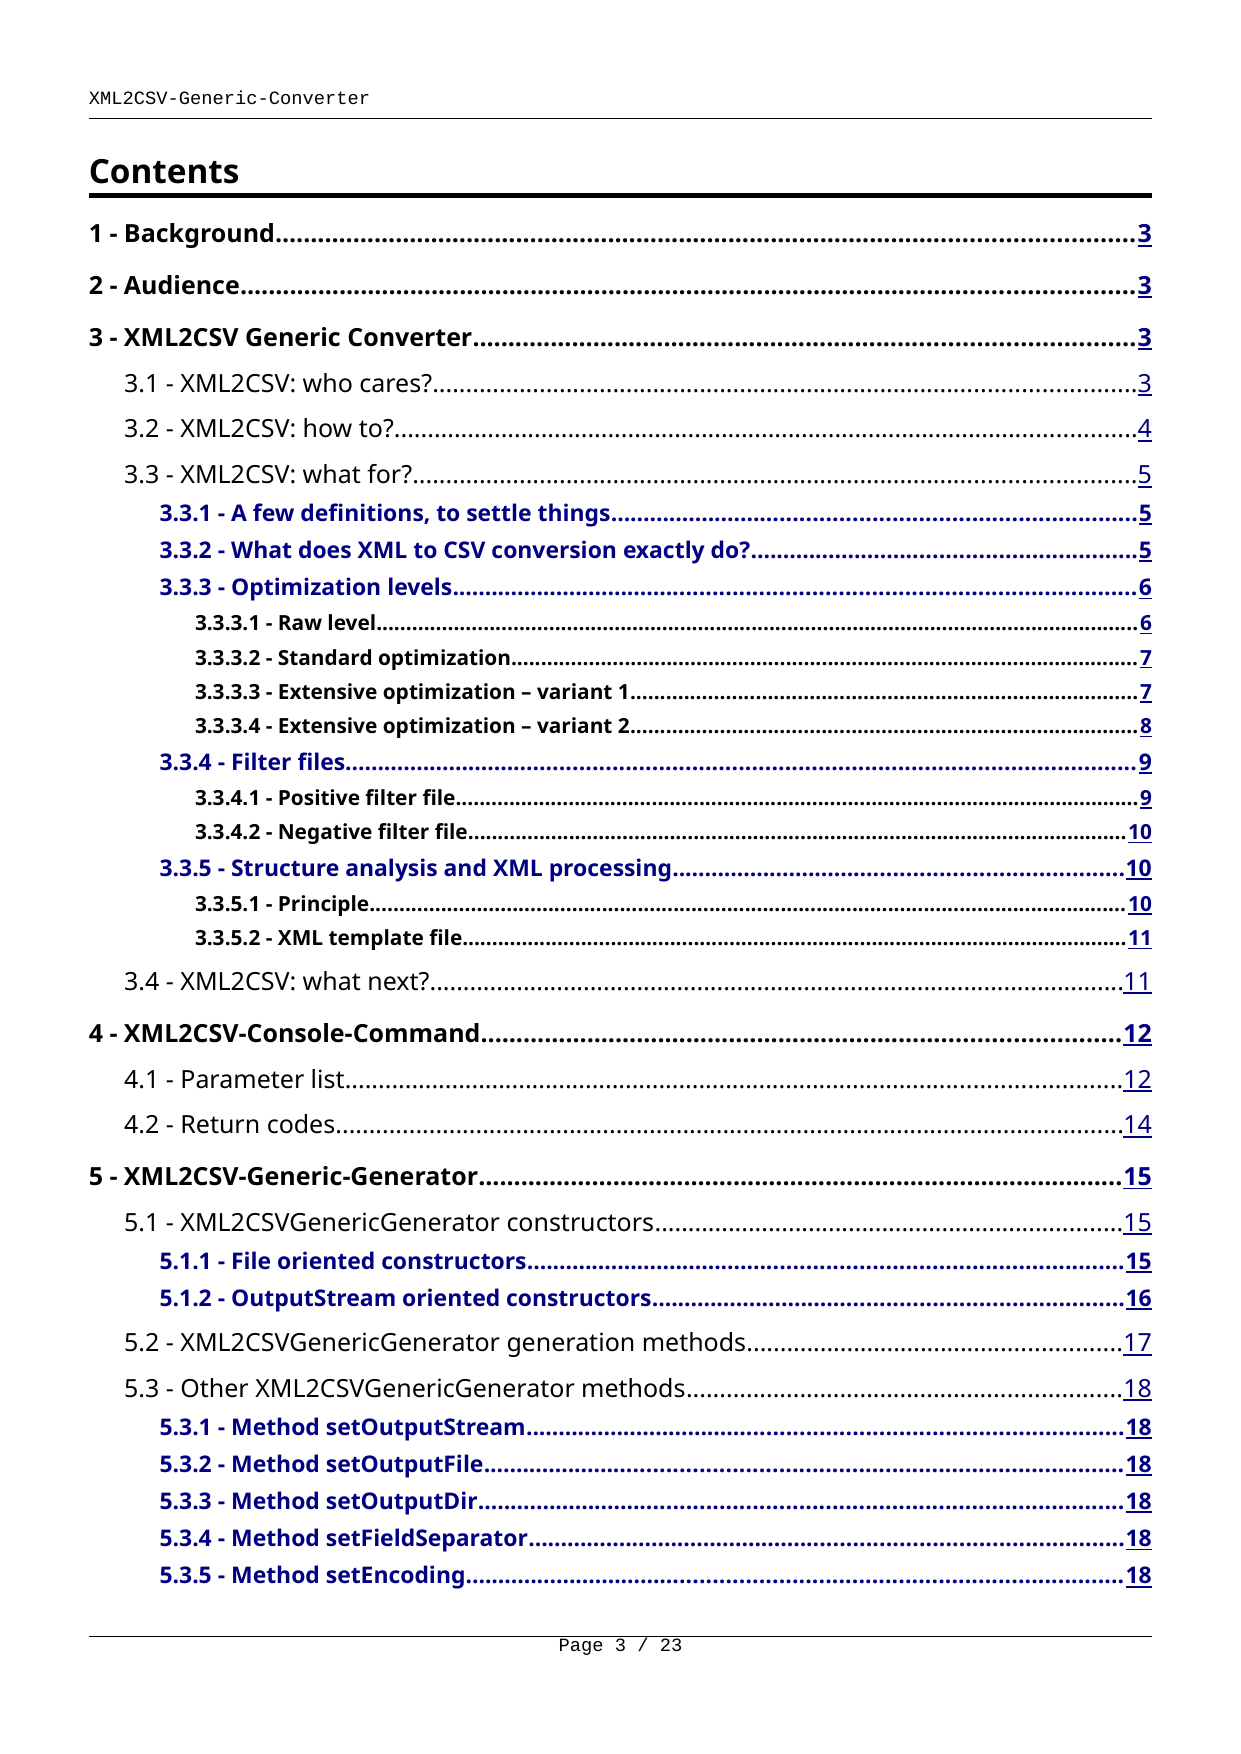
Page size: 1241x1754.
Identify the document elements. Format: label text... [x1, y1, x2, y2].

text 4.2 - Return codes 14 [124, 1107, 1152, 1141]
text 1 - Background 3 [88, 216, 1152, 250]
text 4.1 - Parameter list 12 [124, 1061, 1152, 1095]
text 5.3.2 - Method setOutputFile 18 [159, 1448, 1152, 1479]
text 5.1 - XML2CSVGenericGenerator constructors 15 [124, 1205, 1152, 1239]
text 3.3.3.3 - Extensive optimization – variant 1 7 [195, 677, 1152, 706]
text 5.3.5 - Method setEncoding 18 [159, 1559, 1152, 1591]
text 5.3.3 - Method setOutputDir 18 [159, 1485, 1152, 1516]
text 3.3.3.1 - Raw level 6 [195, 608, 1152, 637]
text 3.3.1 - A few definitions, to settle things 5 [159, 497, 1152, 528]
text 5.3.4 - Method setFieldSeparator 18 [159, 1522, 1152, 1553]
text 5.3.1 - Method setOutputStream 18 [159, 1411, 1152, 1442]
text 5.3 - Other XML2CSVGenericGenerator methods 18 [124, 1371, 1152, 1405]
text 3.3.4.2 - Negative filter file 10 [195, 817, 1152, 846]
text 4 - XML2CSV-Console-Command 12 [88, 1015, 1152, 1049]
text 3.3.3 - Optimization levels 6 [159, 571, 1152, 602]
text 3.3.5.2 - XML template file 11 [195, 923, 1152, 952]
text 3.3.5 - Structure analysis and XML processing 10 [159, 852, 1152, 883]
text 2 - Audience 3 [88, 268, 1152, 302]
text 3.3.5.1 - Principle 10 [195, 889, 1152, 917]
text 5.1.2 - OutputStream oriented constructors 16 [159, 1282, 1152, 1313]
text 3.3.2 - What does XML to CSV conversion exactly do? 5 [159, 534, 1152, 565]
text 3.3.3.4 - Extensive optimization – variant 2 8 [195, 712, 1152, 740]
text 3.3.4.1 - Positive filter file 9 [195, 783, 1152, 812]
text 3.3.4 - Filter files 9 [159, 746, 1152, 777]
text 3 - XML2CSV Generic Converter 3 [88, 319, 1152, 353]
text 5.1.1 - File oriented constructors 15 [159, 1245, 1152, 1276]
text 3.3.3.2 - Standard optimization 7 [195, 643, 1152, 671]
text 5 - XML2CSV-Generic-Generator 15 [88, 1159, 1152, 1193]
text Contents [88, 147, 1152, 198]
text 5.2 - XML2CSVGenericGenerator generation methods 17 [124, 1325, 1152, 1359]
text 3.3 - XML2CSV: what for? 5 [124, 457, 1152, 491]
text 3.1 - XML2CSV: who cares? 3 [124, 365, 1152, 399]
text 3.2 - XML2CSV: how to? 4 [124, 411, 1152, 445]
text 3.4 - XML2CSV: what next? 11 [124, 964, 1152, 998]
